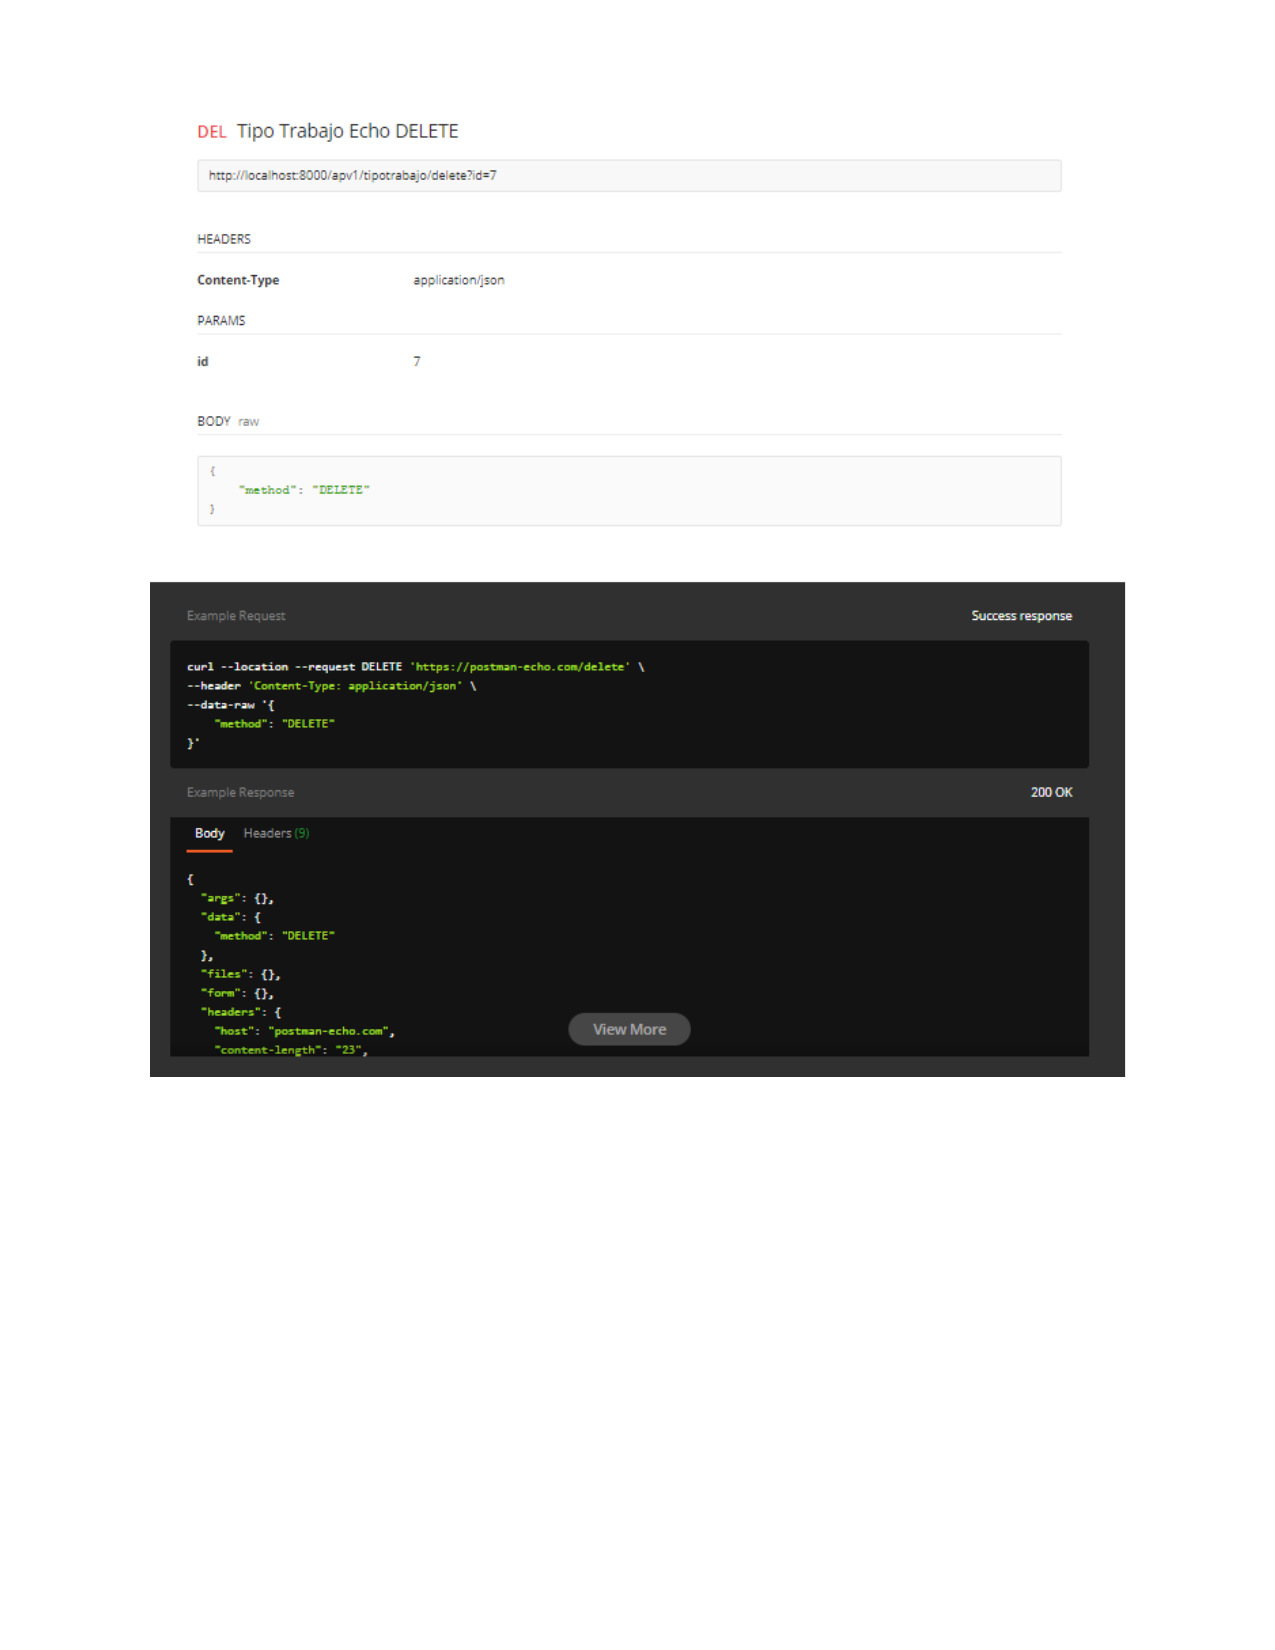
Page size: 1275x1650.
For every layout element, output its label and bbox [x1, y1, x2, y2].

picture [150, 112, 1125, 1077]
